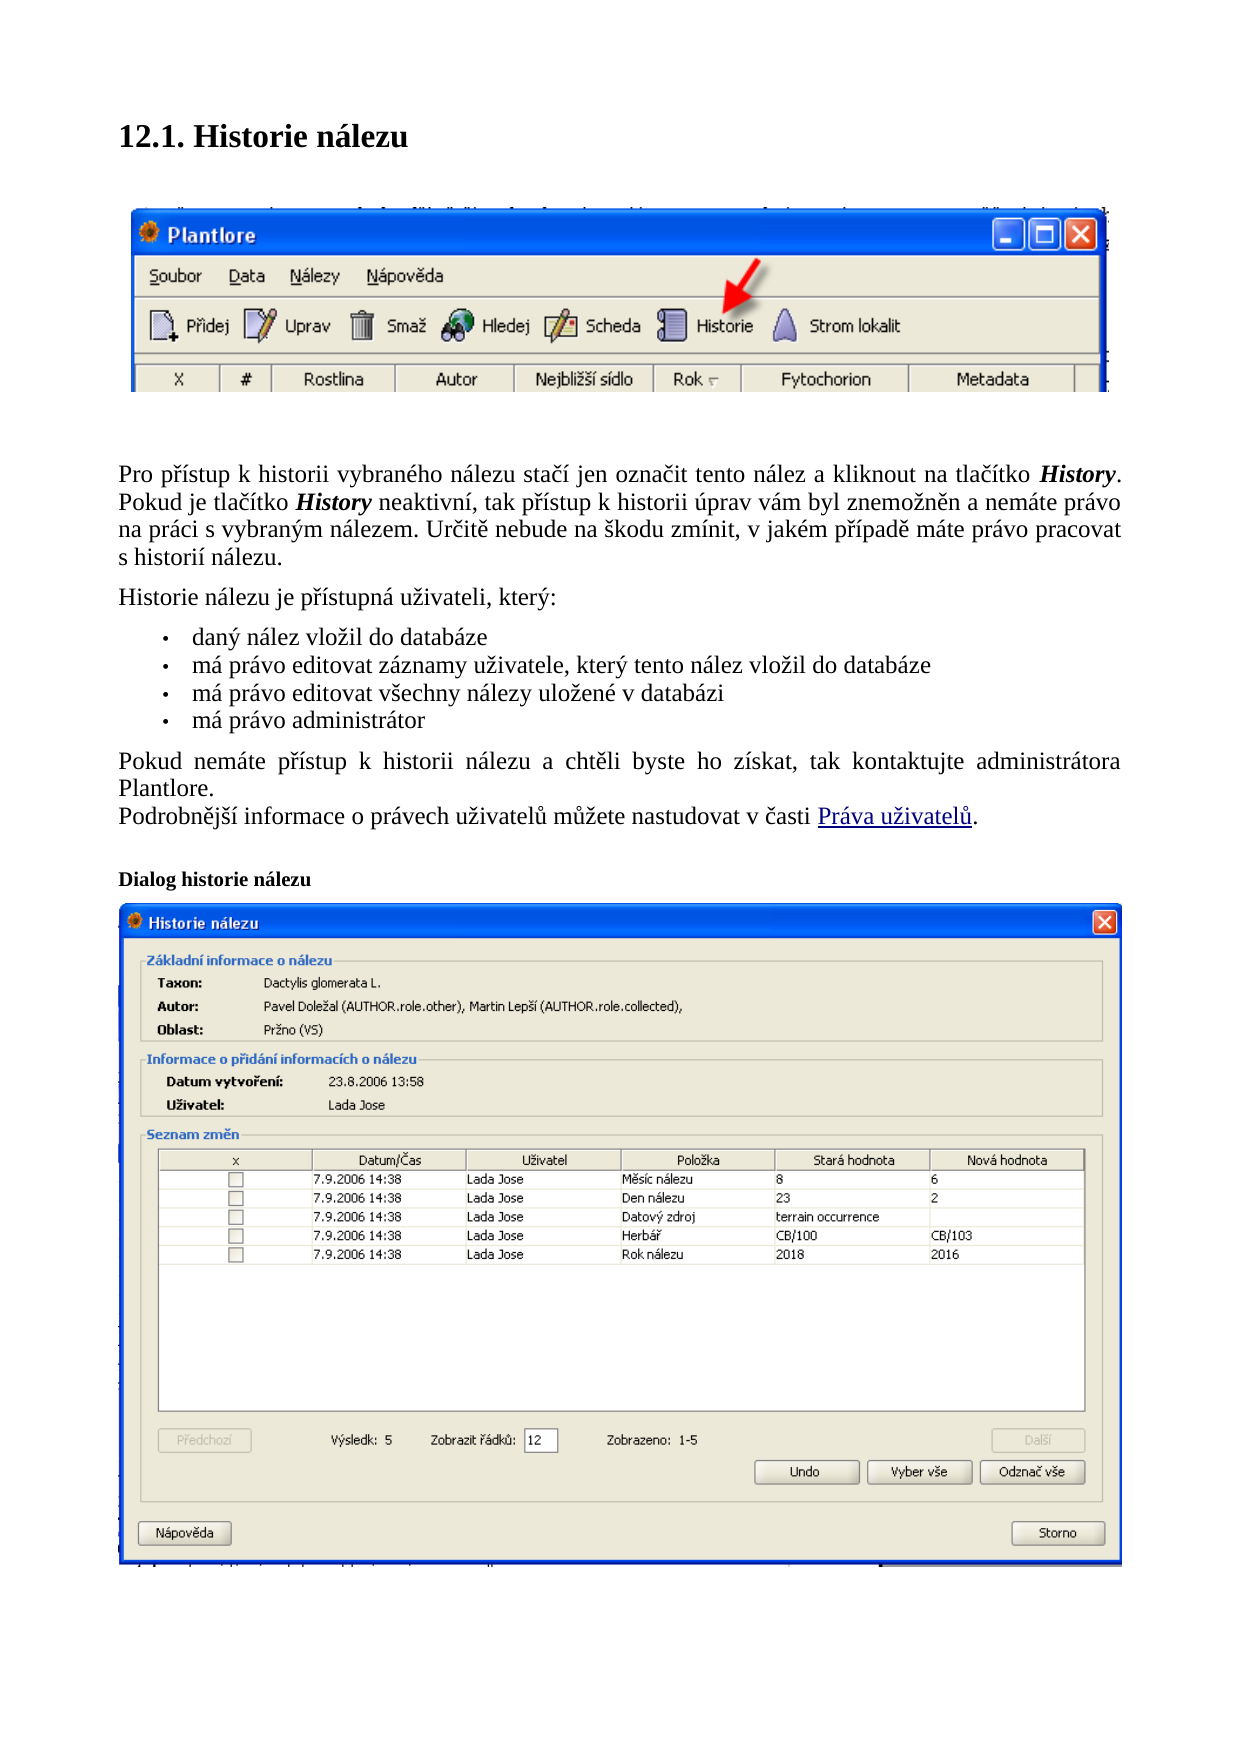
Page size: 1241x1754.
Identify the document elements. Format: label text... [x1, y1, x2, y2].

list daný nález vložil do databáze [162, 623, 1122, 651]
list má právo editovat všechny nálezy uložené v databázi [162, 679, 1122, 707]
picture [131, 207, 1109, 392]
text Historie nálezu je přístupná uživateli, který: [118, 583, 1122, 611]
list má právo administrátor [162, 707, 1122, 734]
text Pokud nemáte přístup k historii nálezu a chtěli byste ho získat, tak kontaktujte administrátora Plantlore. Podrobnější informace o právech uživatelů můžete nastudovat v časti Práva uživatelů. [118, 747, 1122, 830]
subtitle 12.1. Historie nálezu [118, 118, 1122, 155]
list má právo editovat záznamy uživatele, který tento nález vložil do databáze [162, 651, 1122, 679]
subtitle Dialog historie nálezu [118, 867, 1122, 891]
text [118, 1567, 1122, 1594]
picture [118, 903, 1122, 1567]
text Pro přístup k historii vybraného nálezu stačí jen označit tento nález a kliknout na tlačítko History. Pokud je tlačítko History neaktivní, tak přístup k historii úprav vám byl znemožněn a nemáte právo na práci s vybraným nálezem. Určitě nebude na škodu zmínit, v jakém případě máte právo pracovat s historií nálezu. [118, 432, 1122, 571]
